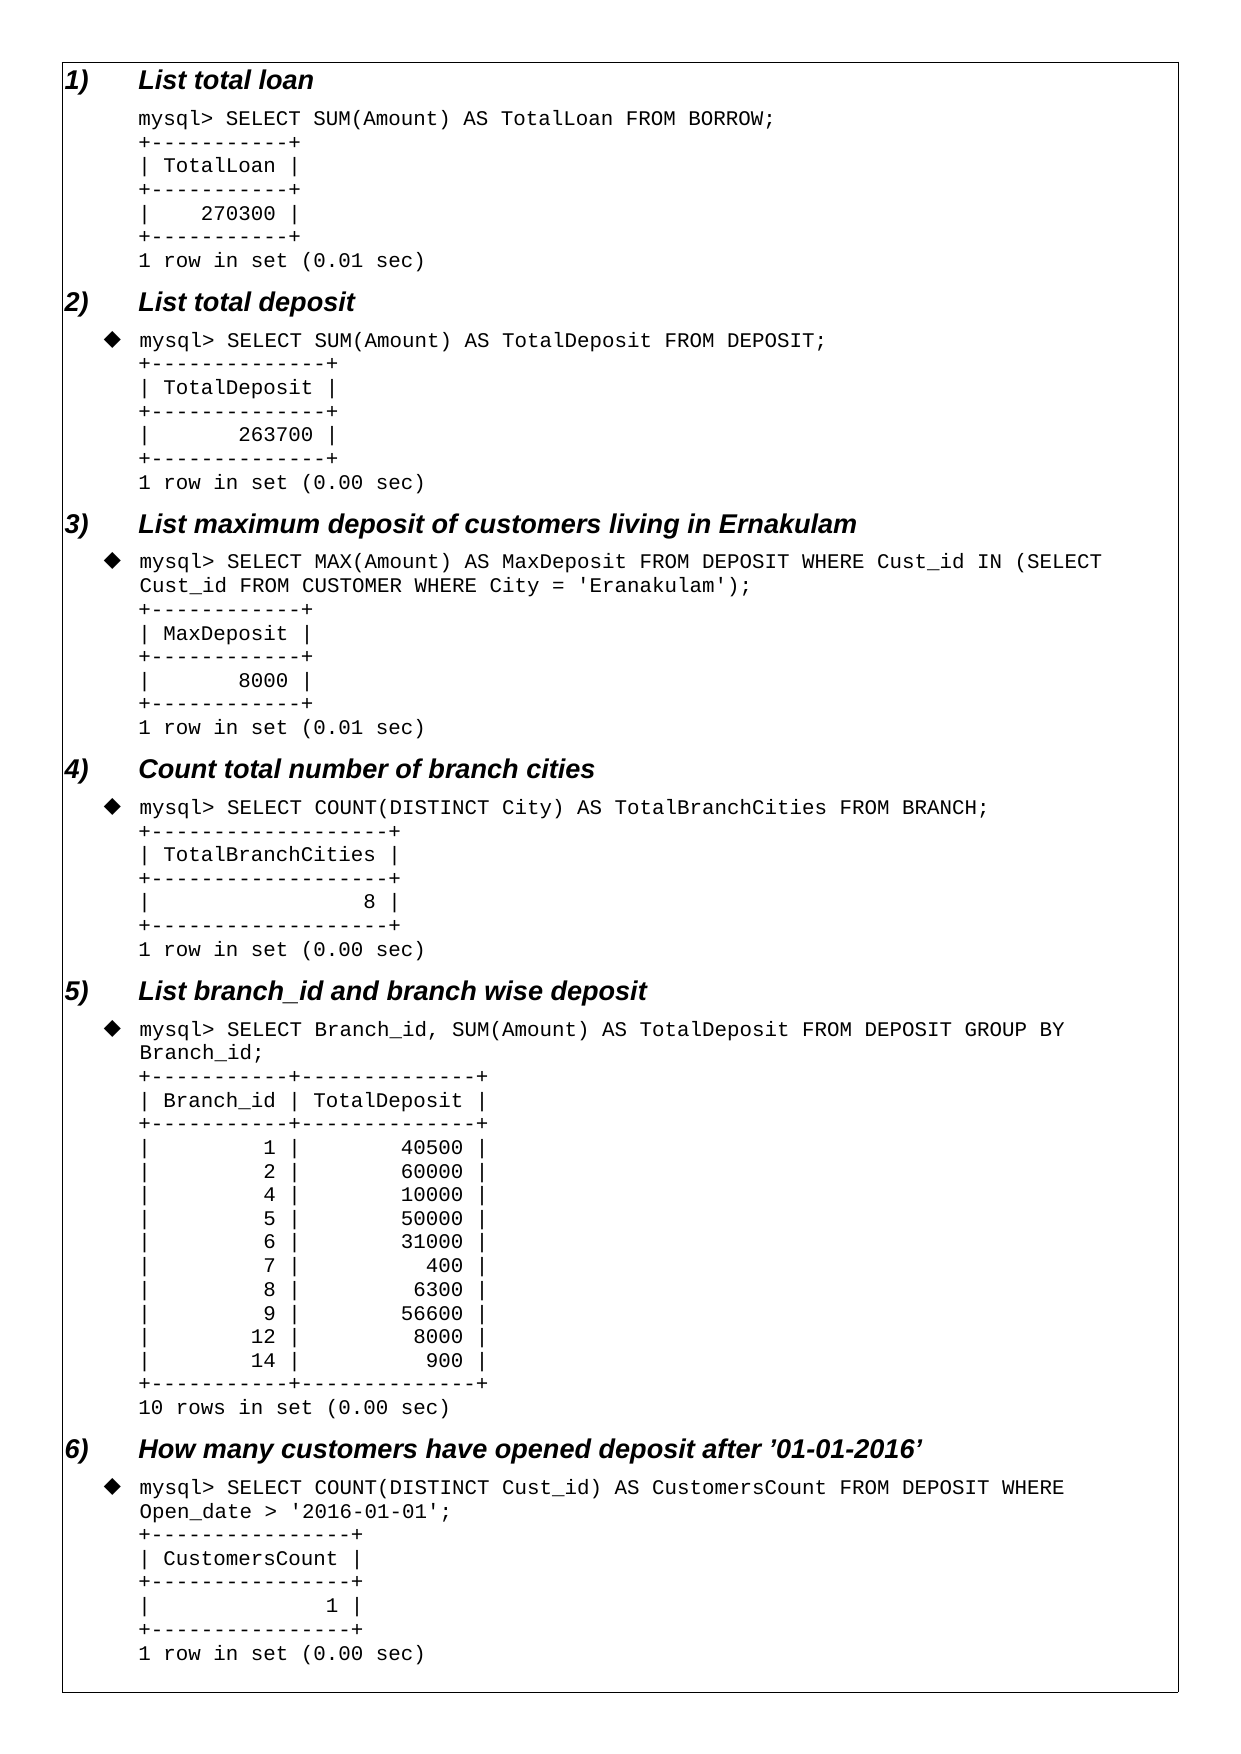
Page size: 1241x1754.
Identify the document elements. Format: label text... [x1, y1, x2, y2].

text | 8000 | [138, 670, 1176, 693]
text +--------------+ [138, 401, 1176, 424]
text +------------+ [138, 693, 1176, 717]
list mysql> SELECT SUM(Amount) AS TotalDeposit FROM DEPOSIT; [102, 330, 1176, 353]
text +--------------+ [138, 353, 1176, 377]
text +------------+ [138, 646, 1176, 670]
subtitle How many customers have opened deposit after ’01-01-2016’ [64, 1433, 1176, 1464]
text +--------------+ [138, 448, 1176, 472]
list mysql> SELECT COUNT(DISTINCT City) AS TotalBranchCities FROM BRANCH; [102, 797, 1176, 821]
list mysql> SELECT MAX(Amount) AS MaxDeposit FROM DEPOSIT WHERE Cust_id IN (SELECT Cust_id FROM CUSTOMER WHERE City = 'Eranakulam'); [102, 552, 1176, 599]
text 1 row in set (0.00 sec) [138, 1642, 1176, 1666]
text mysql> SELECT SUM(Amount) AS TotalLoan FROM BORROW; [138, 108, 1176, 132]
text | 1 | 40500 | [138, 1137, 1176, 1161]
text +-------------------+ [138, 915, 1176, 939]
text +-----------+ [138, 179, 1176, 203]
text +-------------------+ [138, 821, 1176, 844]
text | 9 | 56600 | [138, 1302, 1176, 1326]
text +-----------+--------------+ [138, 1373, 1176, 1397]
subtitle List maximum deposit of customers living in Ernakulam [64, 508, 1176, 539]
text | TotalBranchCities | [138, 844, 1176, 868]
text +-----------+--------------+ [138, 1113, 1176, 1137]
subtitle List total loan [64, 64, 1176, 96]
text | 263700 | [138, 424, 1176, 448]
text +-----------+--------------+ [138, 1066, 1176, 1090]
subtitle Count total number of branch cities [64, 753, 1176, 784]
text +-----------+ [138, 226, 1176, 250]
text | 5 | 50000 | [138, 1208, 1176, 1232]
text +-----------+ [138, 132, 1176, 155]
text | 4 | 10000 | [138, 1184, 1176, 1208]
text | 7 | 400 | [138, 1255, 1176, 1279]
text | CustomersCount | [138, 1548, 1176, 1572]
text | 1 | [138, 1595, 1176, 1619]
text | TotalDeposit | [138, 377, 1176, 401]
subtitle List branch_id and branch wise deposit [64, 975, 1176, 1006]
text 1 row in set (0.00 sec) [138, 472, 1176, 495]
text +------------+ [138, 599, 1176, 622]
subtitle List total deposit [64, 286, 1176, 317]
text 1 row in set (0.00 sec) [138, 939, 1176, 962]
text | 270300 | [138, 203, 1176, 226]
text | 12 | 8000 | [138, 1326, 1176, 1350]
text 1 row in set (0.01 sec) [138, 250, 1176, 273]
text | 14 | 900 | [138, 1350, 1176, 1373]
text 10 rows in set (0.00 sec) [138, 1397, 1176, 1421]
text +----------------+ [138, 1619, 1176, 1642]
list mysql> SELECT COUNT(DISTINCT Cust_id) AS CustomersCount FROM DEPOSIT WHERE Open_date > '2016-01-01'; [102, 1477, 1176, 1524]
text +----------------+ [138, 1572, 1176, 1595]
text | Branch_id | TotalDeposit | [138, 1090, 1176, 1113]
text 1 row in set (0.01 sec) [138, 717, 1176, 741]
text +----------------+ [138, 1524, 1176, 1548]
text | TotalLoan | [138, 155, 1176, 179]
text | 8 | 6300 | [138, 1279, 1176, 1302]
text +-------------------+ [138, 868, 1176, 892]
text | 8 | [138, 892, 1176, 915]
text | 2 | 60000 | [138, 1161, 1176, 1184]
text | 6 | 31000 | [138, 1232, 1176, 1255]
text | MaxDeposit | [138, 622, 1176, 646]
list mysql> SELECT Branch_id, SUM(Amount) AS TotalDeposit FROM DEPOSIT GROUP BY Branch_id; [102, 1019, 1176, 1066]
